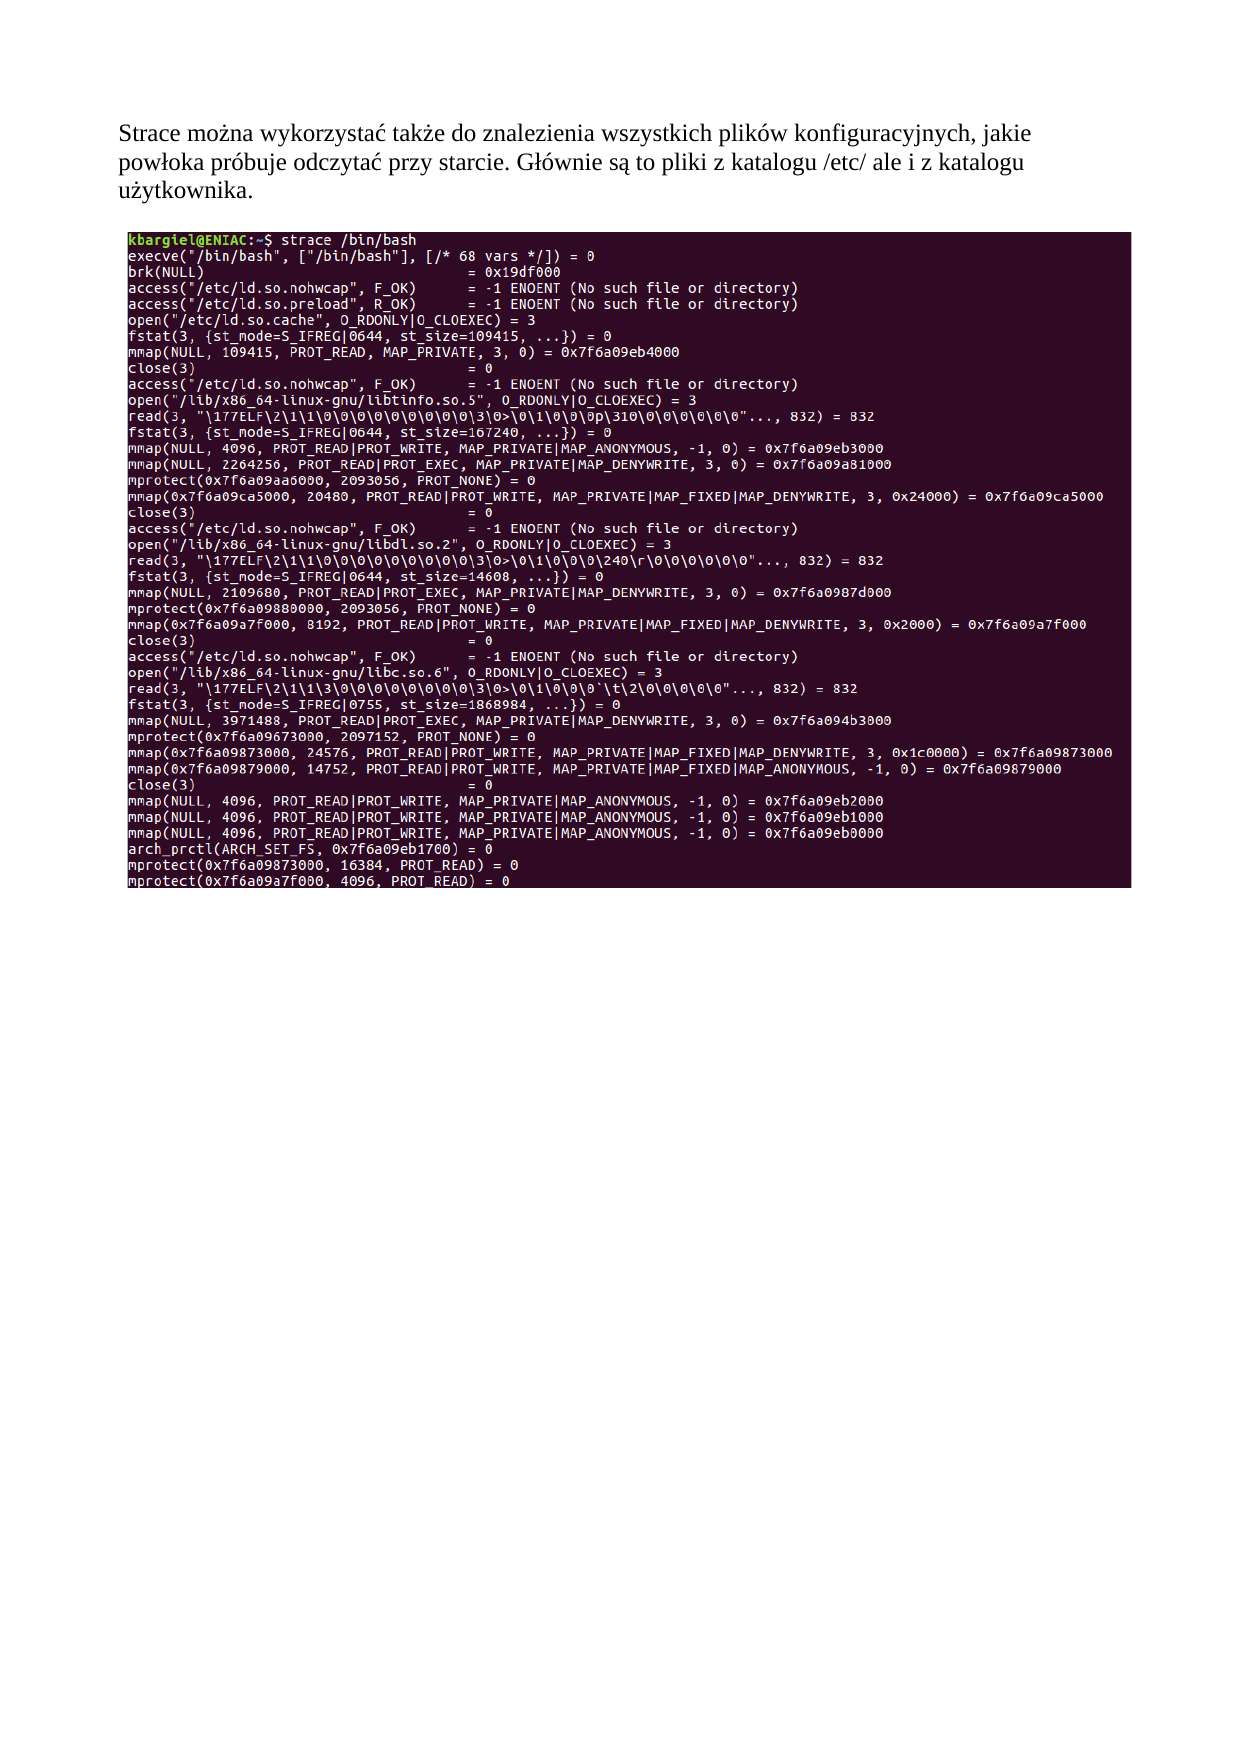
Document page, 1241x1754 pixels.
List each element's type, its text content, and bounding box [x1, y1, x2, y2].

text Strace można wykorzystać także do znalezienia wszystkich plików konfiguracyjnych, jakie powłoka próbuje odczytać przy starcie. Głównie są to pliki z katalogu /etc/ ale i z katalogu użytkownika. [118, 118, 1122, 204]
picture [127, 232, 1132, 888]
